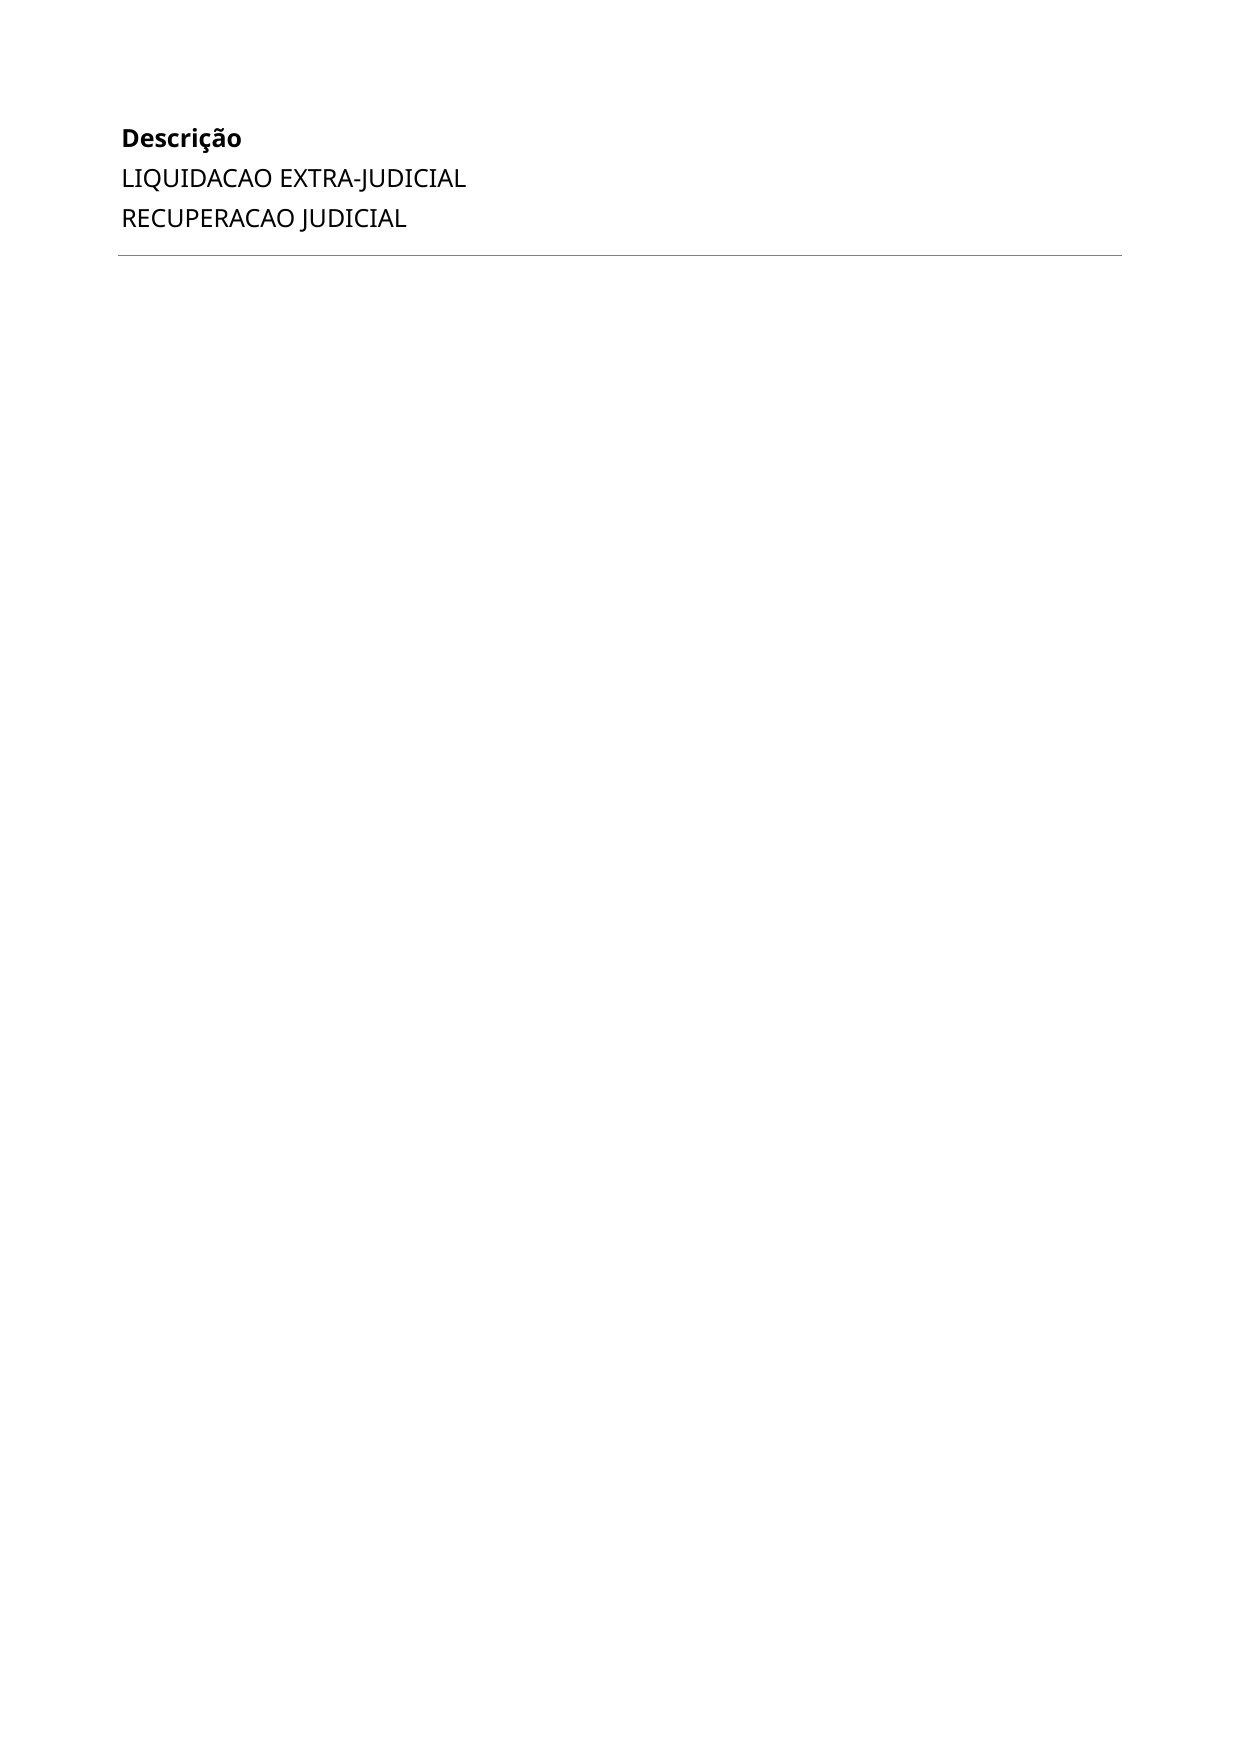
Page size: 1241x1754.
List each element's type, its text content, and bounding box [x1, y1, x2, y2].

table_cell LIQUIDACAO EXTRA-JUDICIAL [118, 158, 648, 198]
table_cell RECUPERACAO JUDICIAL [118, 198, 648, 238]
table_header Descrição [118, 118, 648, 158]
